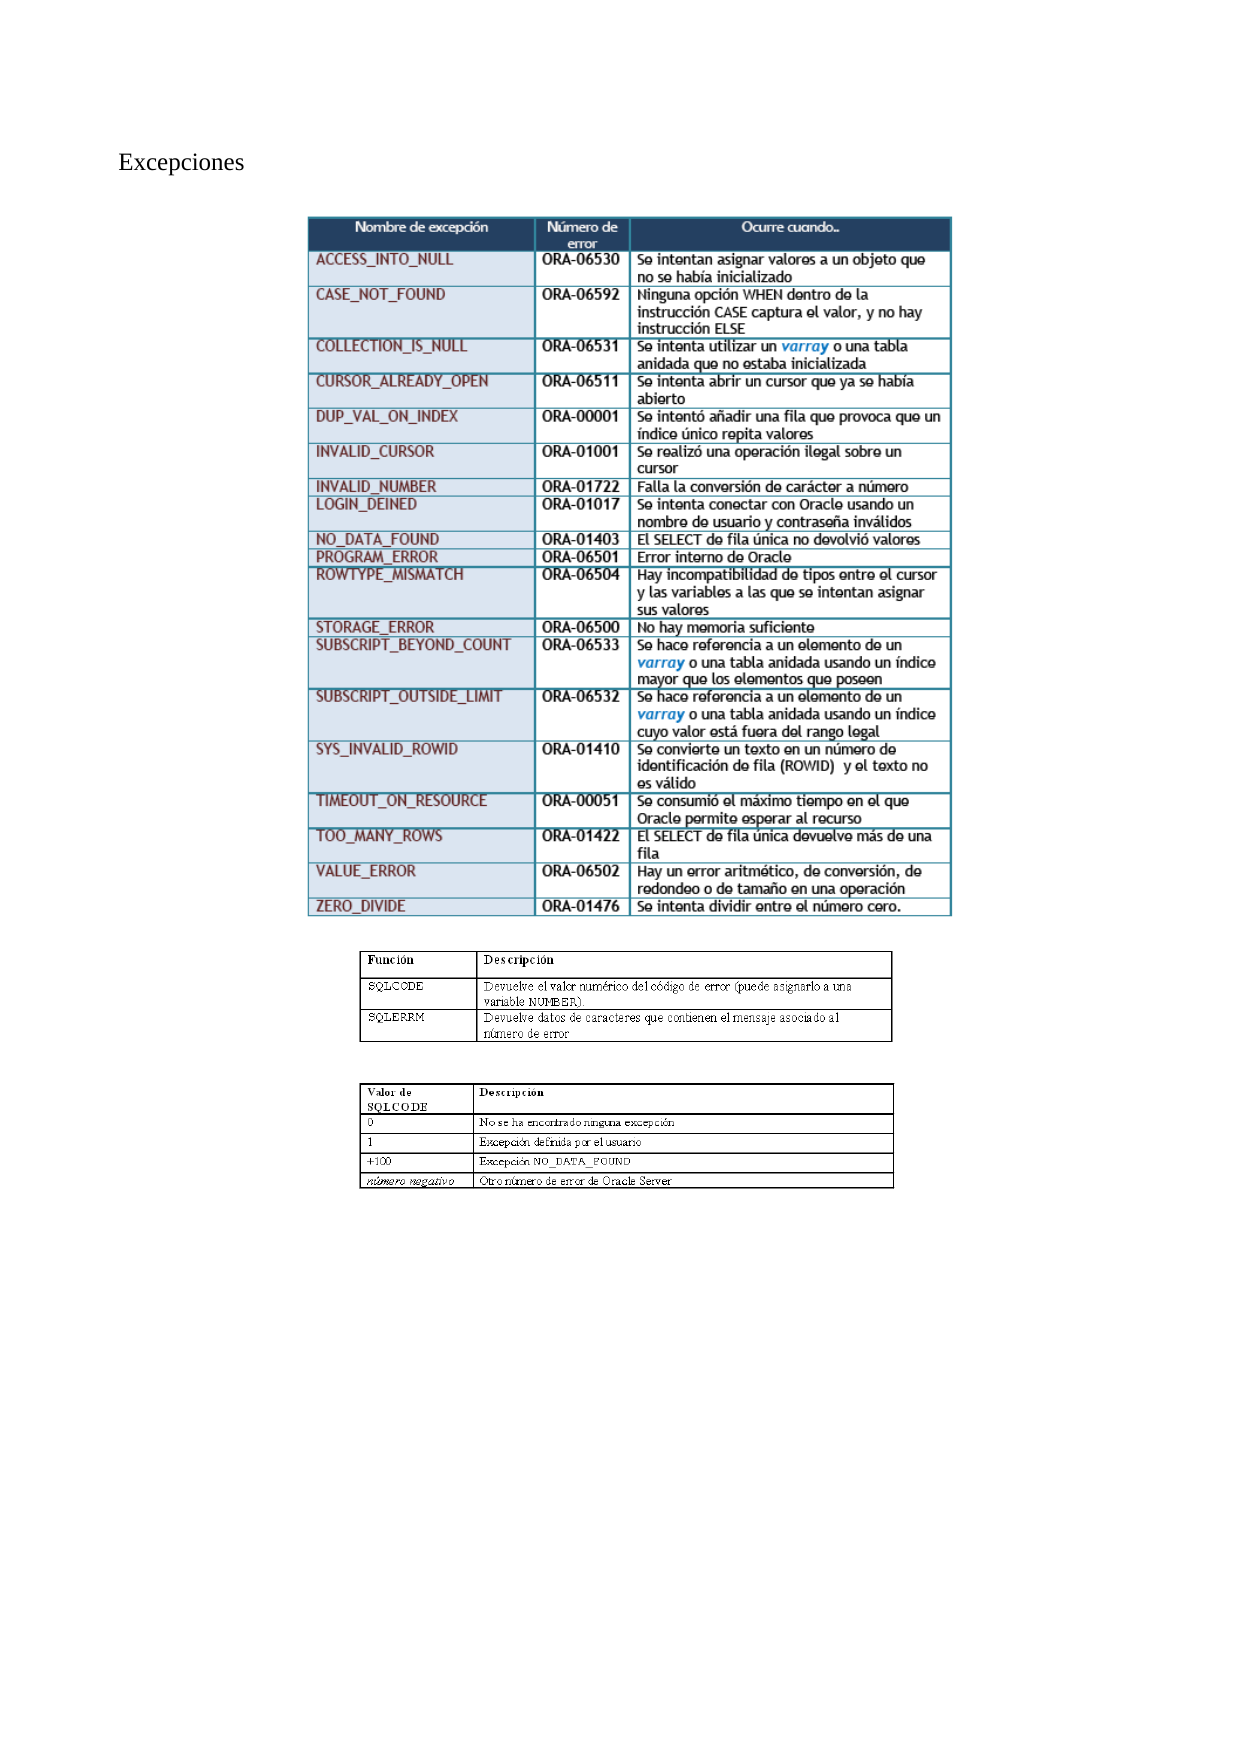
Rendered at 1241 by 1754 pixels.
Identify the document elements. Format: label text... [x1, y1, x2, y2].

picture [302, 212, 958, 921]
picture [350, 946, 899, 1048]
text Excepciones [118, 147, 1122, 176]
picture [353, 1079, 900, 1192]
